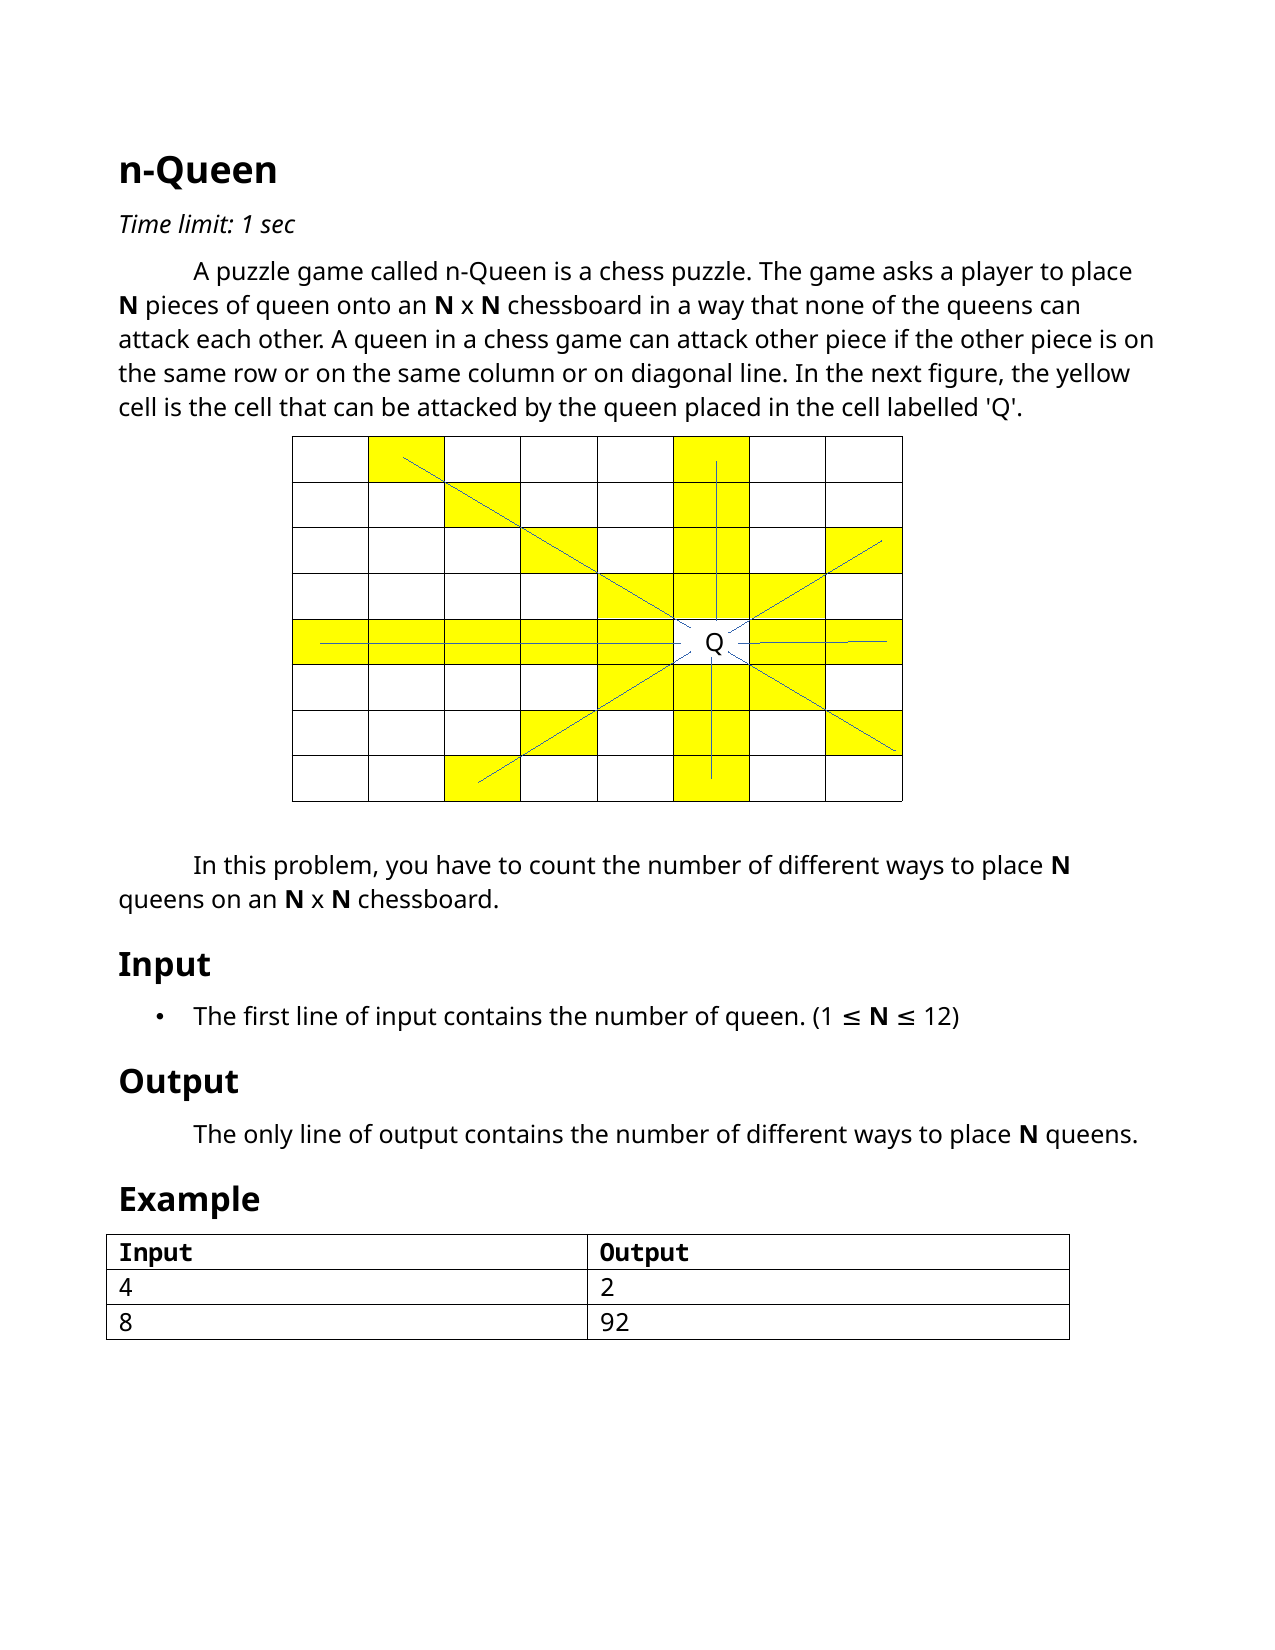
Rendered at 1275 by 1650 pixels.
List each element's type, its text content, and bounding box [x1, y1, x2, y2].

table_cell [521, 483, 597, 527]
table_header [521, 437, 597, 482]
table_cell [826, 528, 902, 573]
table_cell [826, 665, 902, 710]
table_cell [598, 483, 673, 527]
table_header Input [107, 1235, 587, 1269]
table_cell [750, 620, 825, 664]
table_cell [293, 620, 368, 664]
table_cell [445, 483, 520, 527]
table_cell [826, 756, 902, 801]
table_header [674, 437, 749, 482]
table_header Output [588, 1235, 1069, 1269]
table_cell [674, 756, 749, 801]
text A puzzle game called n-Queen is a chess puzzle. The game asks a player to place N pieces of queen onto an N x N chessboard in a way that none of the queens can attack each other. A queen in a chess game can attack other piece if the other piece is on the same row or on the same column or on diagonal line. In the next figure, the yellow cell is the cell that can be attacked by the queen placed in the cell labelled 'Q'. [118, 253, 1157, 423]
table_header [598, 437, 673, 482]
table_cell [445, 528, 520, 573]
table_cell [674, 528, 716, 573]
table_cell [521, 711, 597, 755]
table_cell 4 [107, 1270, 587, 1304]
list The first line of input contains the number of queen. (1 ≤ N ≤ 12) [156, 999, 1157, 1033]
table_cell [521, 756, 597, 801]
table_cell [293, 528, 368, 573]
table_cell [293, 483, 368, 527]
table_cell [445, 620, 520, 643]
table_cell [598, 620, 673, 643]
table_cell [750, 665, 825, 710]
table_cell [826, 620, 902, 664]
table_cell [293, 574, 368, 618]
table_header [750, 437, 825, 482]
subtitle Output [118, 1058, 1157, 1104]
table_cell [369, 665, 444, 710]
table_cell [521, 620, 597, 643]
table_cell [445, 644, 520, 664]
table_cell [750, 483, 825, 527]
table_cell 8 [107, 1305, 587, 1339]
table_cell 92 [588, 1305, 1069, 1339]
table_cell [598, 528, 673, 573]
table_cell [717, 574, 749, 618]
table_cell [521, 528, 597, 573]
table_cell [445, 756, 520, 801]
table_cell [674, 711, 711, 755]
table_cell [826, 574, 902, 618]
table_cell [369, 483, 444, 527]
table_header [826, 437, 902, 482]
table_cell [750, 711, 825, 755]
table_cell [369, 756, 444, 801]
table_cell [445, 711, 520, 755]
table_cell [717, 483, 749, 527]
table_cell [750, 528, 825, 573]
table_cell [598, 574, 673, 618]
table_cell [826, 483, 902, 527]
table_header [445, 437, 520, 482]
table_cell [750, 756, 825, 801]
title n-Queen [118, 143, 1157, 194]
subtitle Example [118, 1175, 1157, 1221]
table_header [369, 437, 444, 482]
table_cell [712, 711, 749, 755]
table_cell [445, 574, 520, 618]
text In this problem, you have to count the number of different ways to place N queens on an N x N chessboard. [118, 848, 1157, 916]
table_cell [369, 711, 444, 755]
table_cell [369, 644, 444, 664]
text Time limit: 1 sec [118, 207, 1157, 241]
table_cell [674, 574, 716, 618]
table_cell [521, 644, 597, 664]
table_cell Q [674, 620, 749, 664]
table_cell [293, 756, 368, 801]
table_cell [674, 483, 716, 527]
table_cell [674, 665, 711, 710]
table_cell [293, 665, 368, 710]
table_cell [369, 528, 444, 573]
table_cell [521, 665, 597, 710]
table_cell [750, 574, 825, 618]
table_cell [445, 665, 520, 710]
table_cell [598, 665, 673, 710]
table_cell [521, 574, 597, 618]
text The only line of output contains the number of different ways to place N queens. [118, 1116, 1157, 1150]
table_header [293, 437, 368, 482]
table_cell [826, 711, 902, 755]
table_cell [598, 644, 673, 664]
table_cell 2 [588, 1270, 1069, 1304]
table_cell [293, 711, 368, 755]
table_cell [598, 756, 673, 801]
table_cell [717, 528, 749, 573]
table_cell [369, 620, 444, 643]
table_cell [712, 665, 749, 710]
table_cell [598, 711, 673, 755]
subtitle Input [118, 941, 1157, 987]
table_cell [369, 574, 444, 618]
